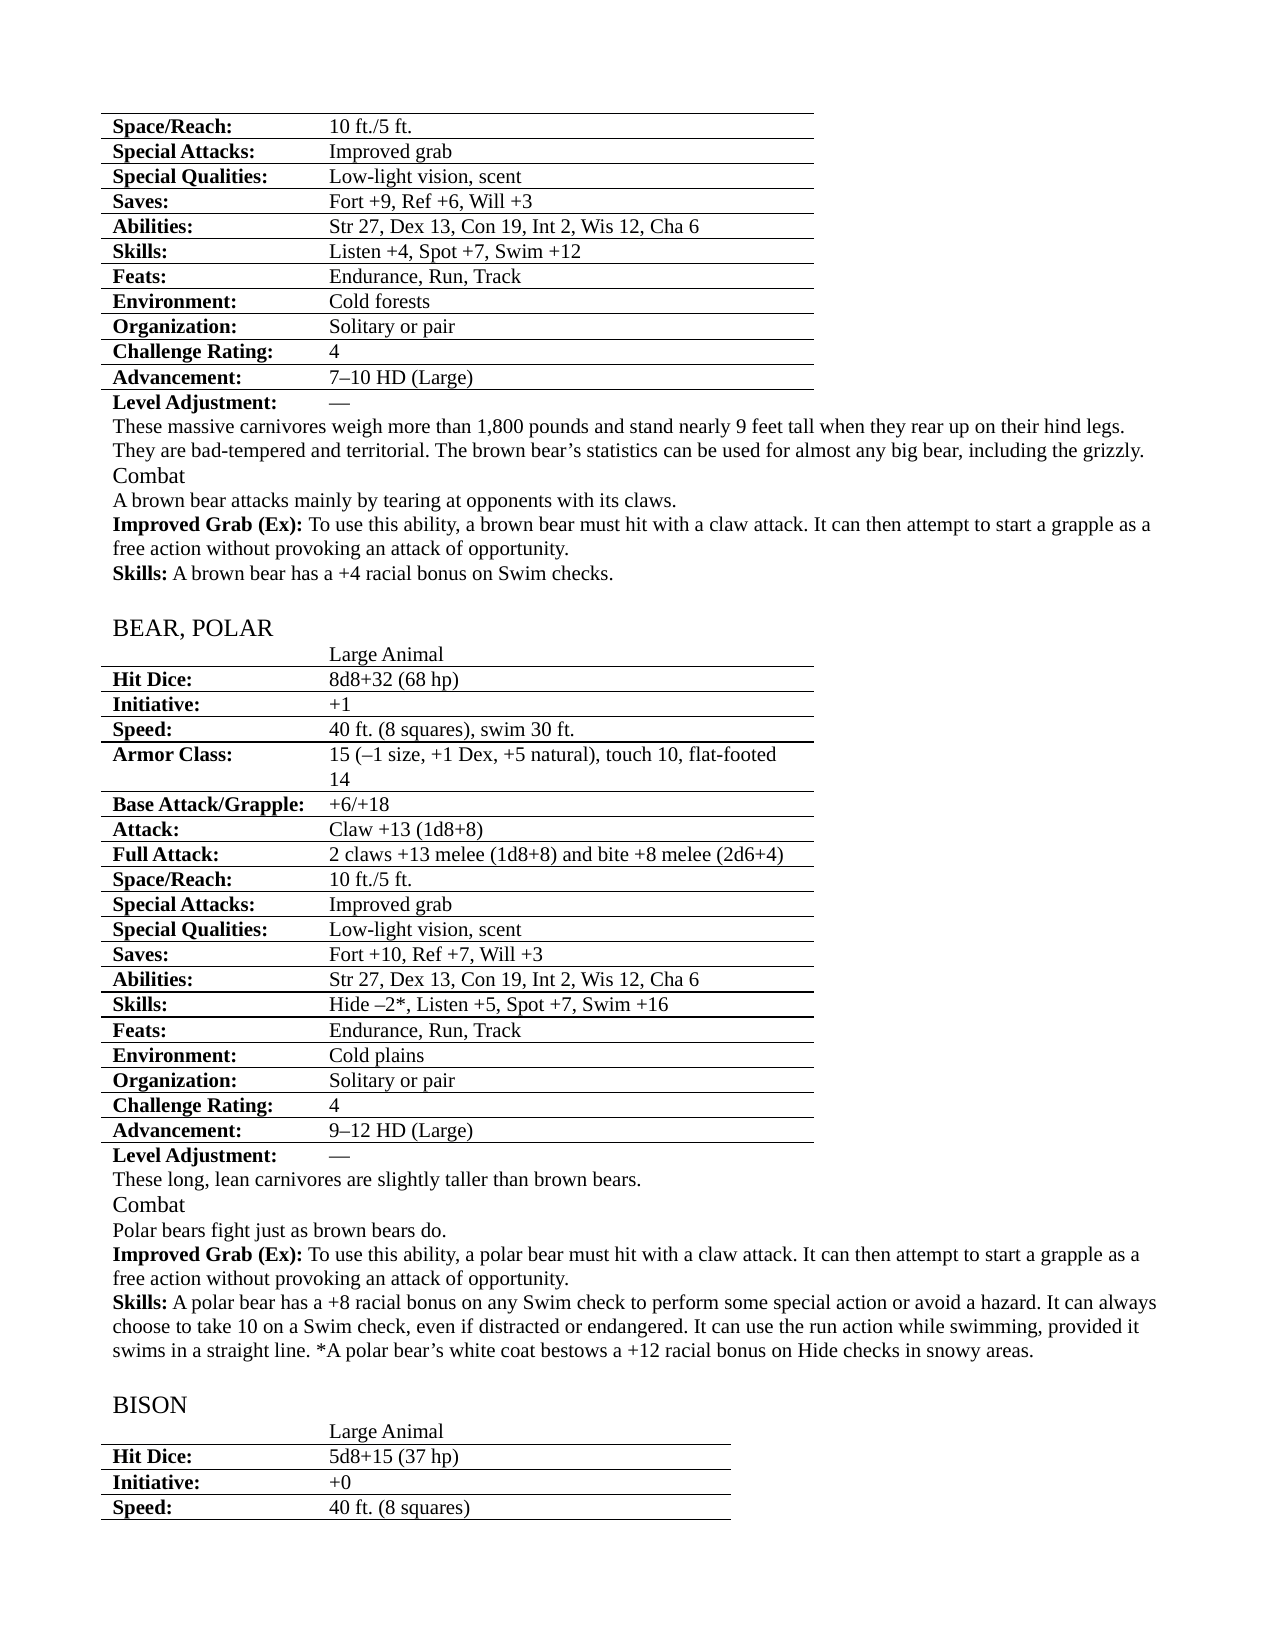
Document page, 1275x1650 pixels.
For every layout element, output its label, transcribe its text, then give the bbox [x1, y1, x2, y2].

table_cell Space/Reach: [101, 114, 318, 138]
table_cell Speed: [101, 717, 318, 741]
table_cell Special Attacks: [101, 139, 318, 163]
text These long, lean carnivores are slightly taller than brown bears. [112, 1167, 1162, 1191]
table_cell Speed: [101, 1495, 318, 1519]
table_cell Endurance, Run, Track [318, 264, 814, 288]
table_cell Hit Dice: [101, 1445, 318, 1468]
table_cell 5d8+15 (37 hp) [318, 1445, 731, 1468]
table_cell Saves: [101, 189, 318, 213]
table_cell Full Attack: [101, 842, 318, 866]
table_cell Fort +9, Ref +6, Will +3 [318, 189, 814, 213]
table_header [101, 1419, 318, 1443]
table_cell 4 [318, 1093, 814, 1117]
text BISON [112, 1391, 1162, 1419]
text Skills: A polar bear has a +8 racial bonus on any Swim check to perform some special action or avoid a hazard. It can always choose to take 10 on a Swim check, even if distracted or endangered. It can use the run action while swimming, provided it swims in a straight line. *A polar bear’s white coat bestows a +12 racial bonus on Hide checks in snowy areas. [112, 1290, 1162, 1362]
text Improved Grab (Ex): To use this ability, a brown bear must hit with a claw attack. It can then attempt to start a grapple as a free action without provoking an attack of opportunity. [112, 512, 1162, 560]
text BEAR, POLAR [112, 613, 1162, 642]
table_cell Space/Reach: [101, 867, 318, 891]
table_cell 40 ft. (8 squares), swim 30 ft. [318, 717, 814, 741]
table_cell Endurance, Run, Track [318, 1018, 814, 1042]
table_cell 10 ft./5 ft. [318, 114, 814, 138]
table_cell Saves: [101, 942, 318, 966]
table_cell Attack: [101, 817, 318, 841]
table_cell 9–12 HD (Large) [318, 1118, 814, 1142]
text Combat [112, 462, 1162, 488]
table_cell Hit Dice: [101, 667, 318, 691]
table_cell Hide –2*, Listen +5, Spot +7, Swim +16 [318, 993, 814, 1016]
table_cell Advancement: [101, 1118, 318, 1142]
table_cell Improved grab [318, 892, 814, 916]
text Polar bears fight just as brown bears do. [112, 1217, 1162, 1242]
table_cell Advancement: [101, 365, 318, 389]
table_cell — [318, 1143, 814, 1167]
table_cell Abilities: [101, 214, 318, 238]
table_cell Improved grab [318, 139, 814, 163]
table_cell Abilities: [101, 967, 318, 991]
table_cell Initiative: [101, 1470, 318, 1494]
table_cell Level Adjustment: [101, 1143, 318, 1167]
table_cell Special Attacks: [101, 892, 318, 916]
table_header [101, 642, 318, 666]
table_cell 40 ft. (8 squares) [318, 1495, 731, 1519]
table_cell — [318, 390, 814, 414]
table_cell 2 claws +13 melee (1d8+8) and bite +8 melee (2d6+4) [318, 842, 814, 866]
table_cell 15 (–1 size, +1 Dex, +5 natural), touch 10, flat-footed 14 [318, 743, 814, 791]
table_cell Special Qualities: [101, 164, 318, 188]
table_cell Level Adjustment: [101, 390, 318, 414]
table_cell Str 27, Dex 13, Con 19, Int 2, Wis 12, Cha 6 [318, 967, 814, 991]
table_cell Base Attack/Grapple: [101, 792, 318, 816]
table_cell Skills: [101, 993, 318, 1016]
table_cell Challenge Rating: [101, 1093, 318, 1117]
table_cell +0 [318, 1470, 731, 1494]
table_cell Challenge Rating: [101, 340, 318, 363]
text Skills: A brown bear has a +4 racial bonus on Swim checks. [112, 560, 1162, 584]
table_cell Feats: [101, 264, 318, 288]
table_cell Feats: [101, 1018, 318, 1042]
table_cell 4 [318, 340, 814, 363]
table_cell Special Qualities: [101, 917, 318, 941]
table_cell +6/+18 [318, 792, 814, 816]
table_cell Armor Class: [101, 743, 318, 791]
table_cell Solitary or pair [318, 1068, 814, 1092]
table_cell Low-light vision, scent [318, 164, 814, 188]
text A brown bear attacks mainly by tearing at opponents with its claws. [112, 488, 1162, 512]
table_cell Cold forests [318, 289, 814, 313]
table_cell Solitary or pair [318, 314, 814, 338]
table_cell Claw +13 (1d8+8) [318, 817, 814, 841]
table_cell 8d8+32 (68 hp) [318, 667, 814, 691]
text Combat [112, 1191, 1162, 1217]
table_cell Listen +4, Spot +7, Swim +12 [318, 239, 814, 263]
table_cell +1 [318, 692, 814, 716]
table_cell Fort +10, Ref +7, Will +3 [318, 942, 814, 966]
table_cell Cold plains [318, 1043, 814, 1067]
text Improved Grab (Ex): To use this ability, a polar bear must hit with a claw attack. It can then attempt to start a grapple as a free action without provoking an attack of opportunity. [112, 1242, 1162, 1290]
table_cell Skills: [101, 239, 318, 263]
table_cell 10 ft./5 ft. [318, 867, 814, 891]
table_cell 7–10 HD (Large) [318, 365, 814, 389]
table_header Large Animal [318, 642, 814, 666]
table_cell Organization: [101, 1068, 318, 1092]
table_cell Low-light vision, scent [318, 917, 814, 941]
table_cell Environment: [101, 1043, 318, 1067]
text These massive carnivores weigh more than 1,800 pounds and stand nearly 9 feet tall when they rear up on their hind legs. They are bad-tempered and territorial. The brown bear’s statistics can be used for almost any big bear, including the grizzly. [112, 414, 1162, 462]
table_header Large Animal [318, 1419, 731, 1443]
table_cell Str 27, Dex 13, Con 19, Int 2, Wis 12, Cha 6 [318, 214, 814, 238]
table_cell Organization: [101, 314, 318, 338]
table_cell Environment: [101, 289, 318, 313]
table_cell Initiative: [101, 692, 318, 716]
